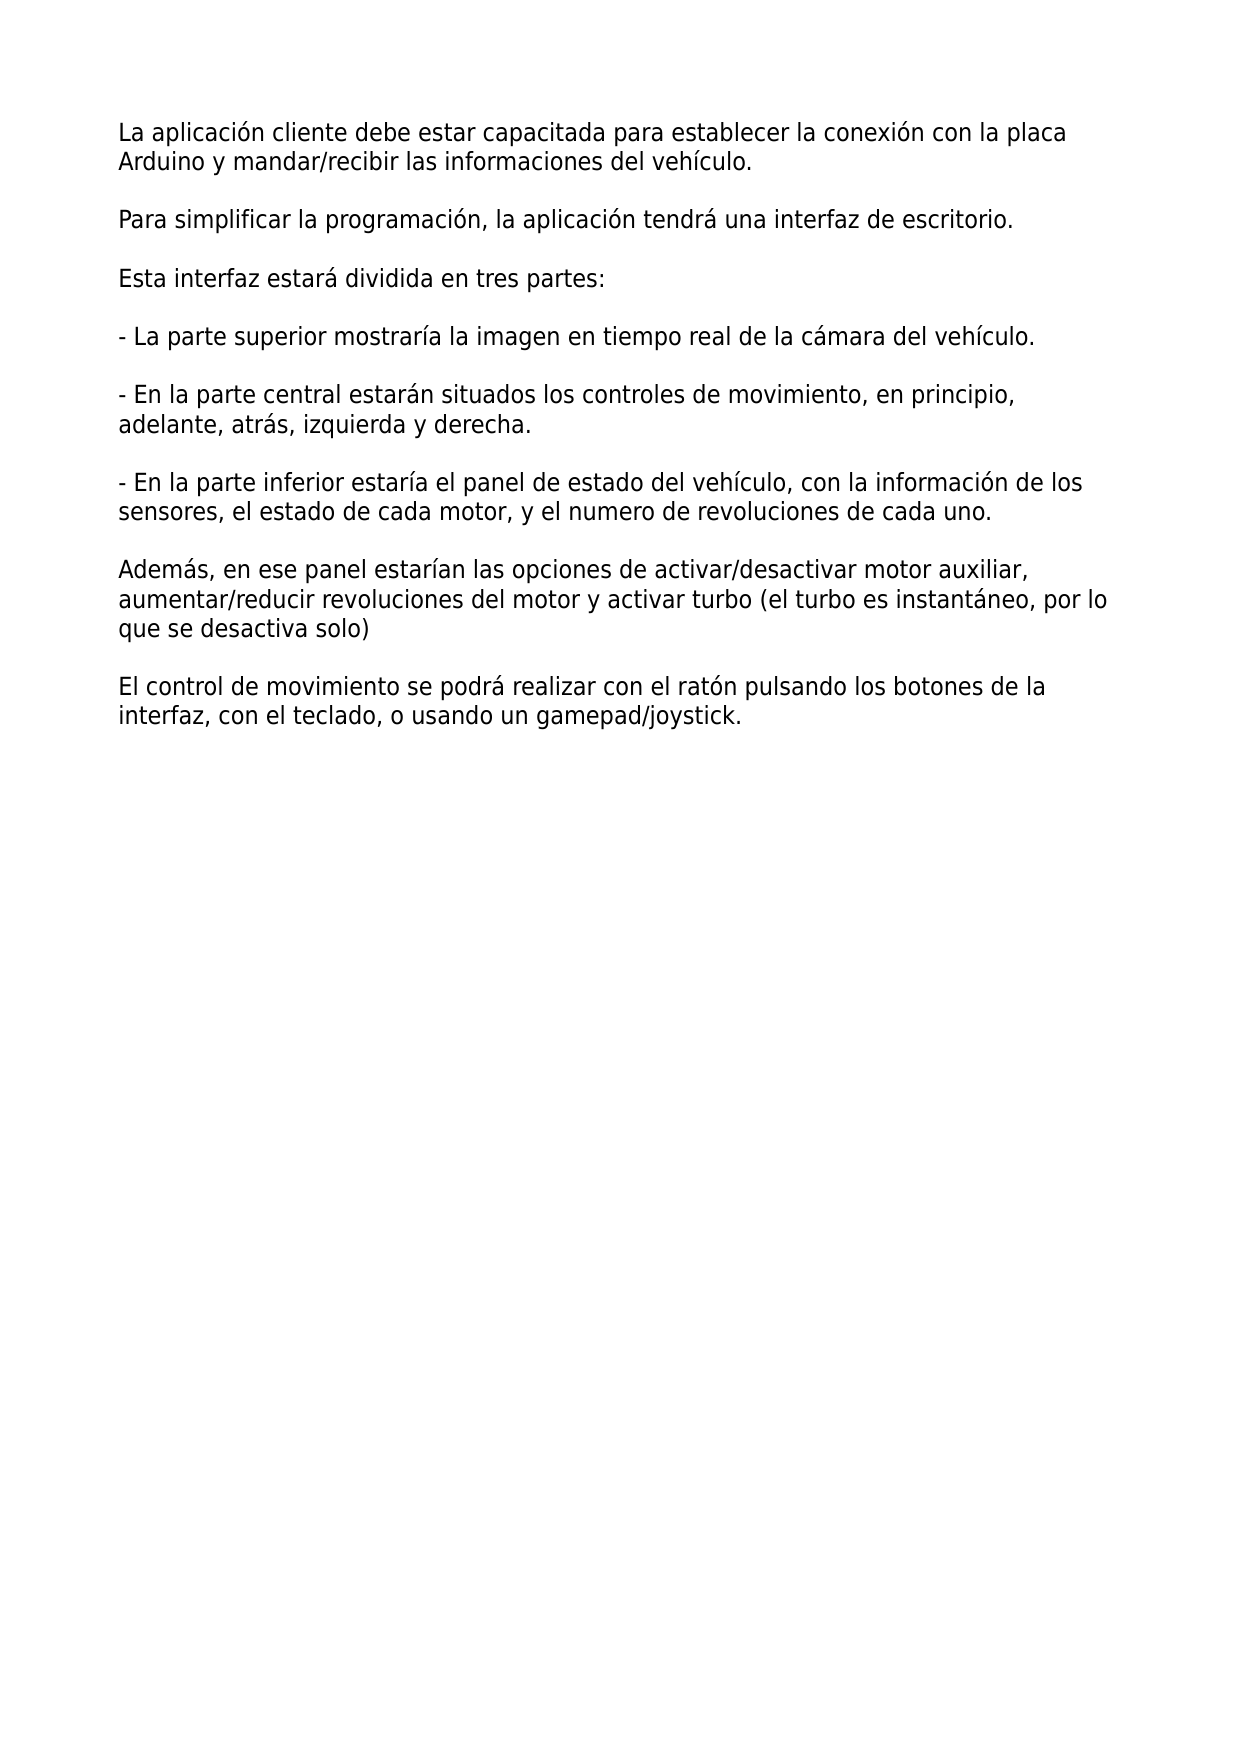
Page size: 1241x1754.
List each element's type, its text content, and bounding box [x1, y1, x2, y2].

text Esta interfaz estará dividida en tres partes: [118, 264, 1122, 293]
text - En la parte inferior estaría el panel de estado del vehículo, con la información de los sensores, el estado de cada motor, y el numero de revoluciones de cada uno. [118, 468, 1122, 526]
text - La parte superior mostraría la imagen en tiempo real de la cámara del vehículo. [118, 322, 1122, 351]
text adelante, atrás, izquierda y derecha. [118, 410, 1122, 439]
text La aplicación cliente debe estar capacitada para establecer la conexión con la placa Arduino y mandar/recibir las informaciones del vehículo. [118, 118, 1122, 176]
text - En la parte central estarán situados los controles de movimiento, en principio, [118, 381, 1122, 410]
text Además, en ese panel estarían las opciones de activar/desactivar motor auxiliar, aumentar/reducir revoluciones del motor y activar turbo (el turbo es instantáneo, por lo que se desactiva solo) [118, 556, 1122, 643]
text El control de movimiento se podrá realizar con el ratón pulsando los botones de la interfaz, con el teclado, o usando un gamepad/joystick. [118, 672, 1122, 731]
text Para simplificar la programación, la aplicación tendrá una interfaz de escritorio. [118, 206, 1122, 235]
